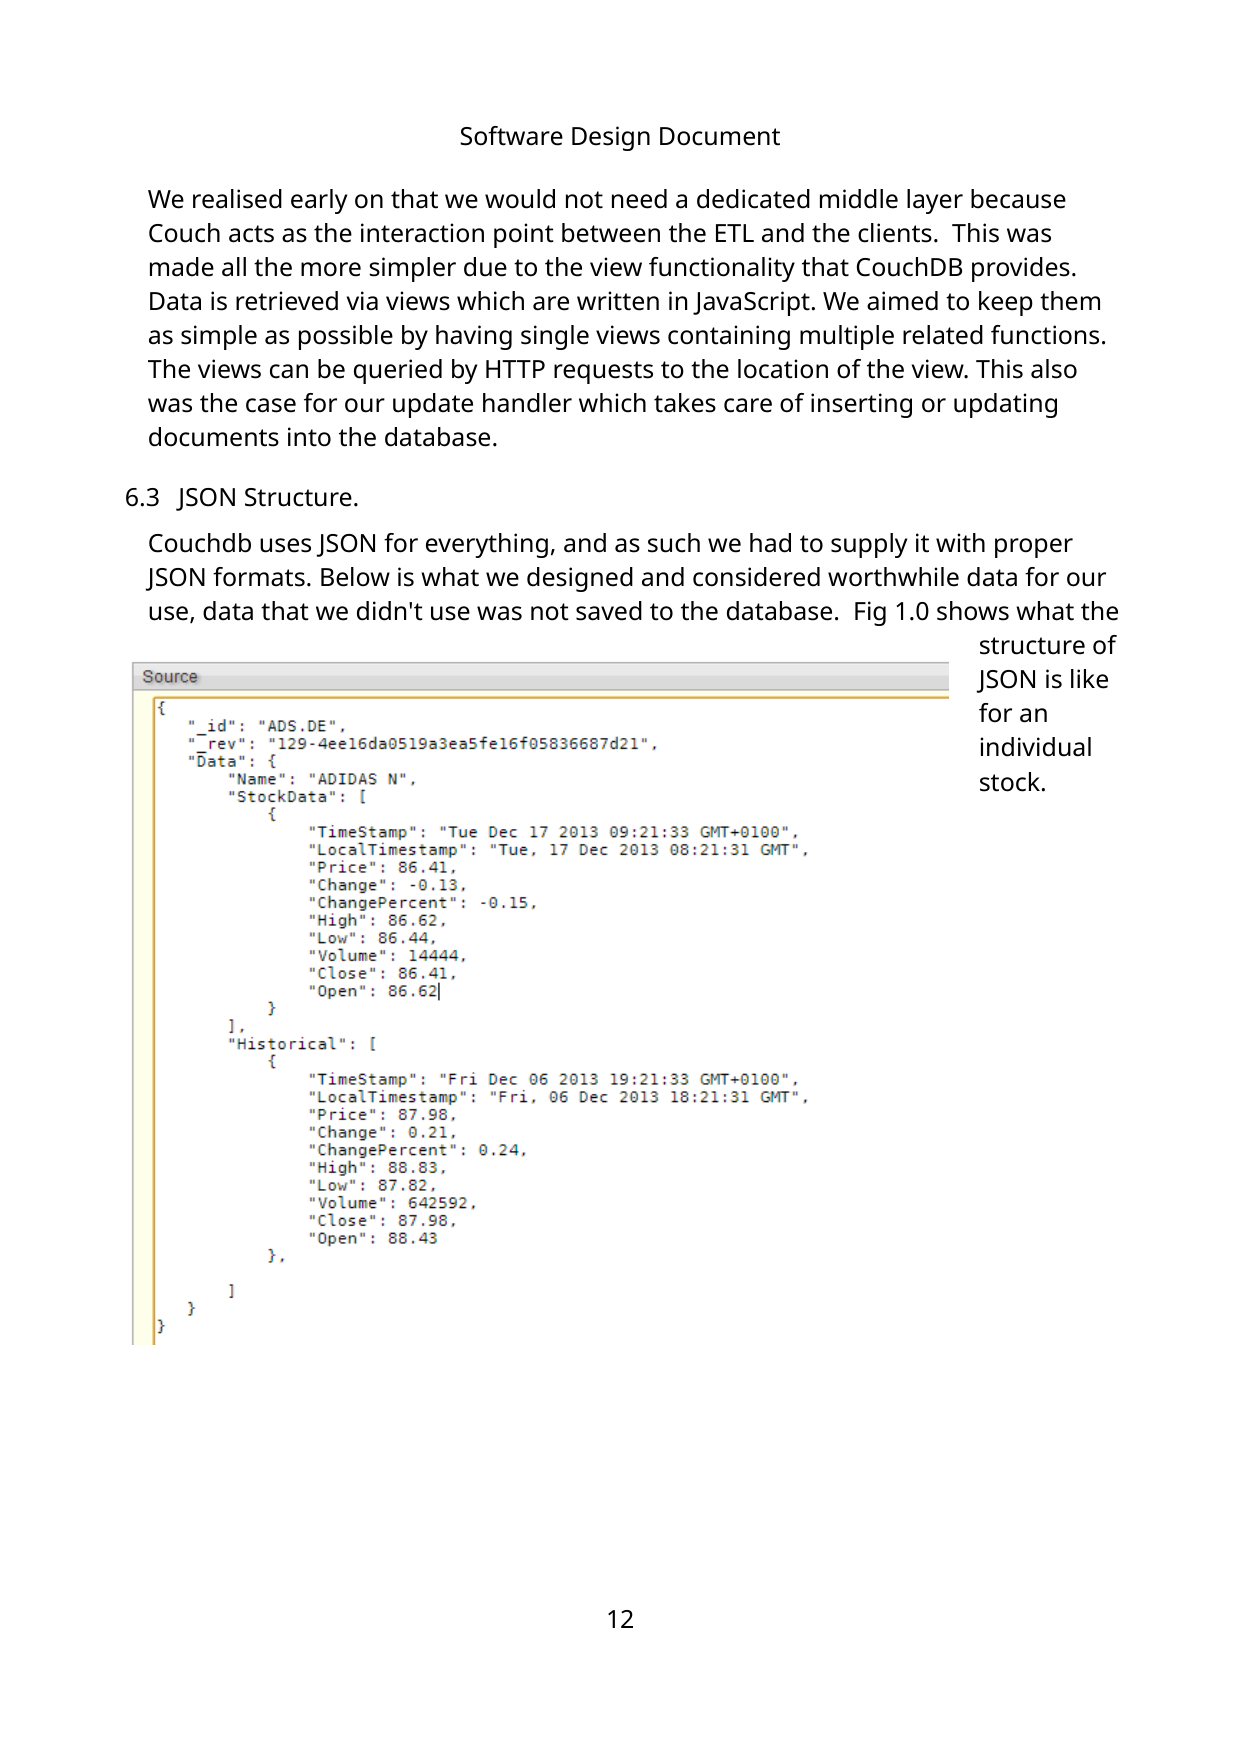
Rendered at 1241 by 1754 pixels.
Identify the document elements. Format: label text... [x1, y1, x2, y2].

text We realised early on that we would not need a dedicated middle layer because Couch acts as the interaction point between the ETL and the clients. This was made all the more simpler due to the view functionality that CouchDB provides. Data is retrieved via views which are written in JavaScript. We aimed to keep them as simple as possible by having single views containing multiple related functions. The views can be queried by HTTP requests to the location of the view. This also was the case for our update handler which takes care of inserting or updating documents into the database. [148, 182, 1122, 454]
text Couchdb uses JSON for everything, and as such we had to supply it with proper JSON formats. Below is what we designed and considered worthwhile data for our use, data that we didn't use was not saved to the database. Fig 1.0 shows what the structure of JSON is like for an individual stock. [148, 526, 1122, 798]
subtitle JSON Structure. [118, 479, 1122, 513]
